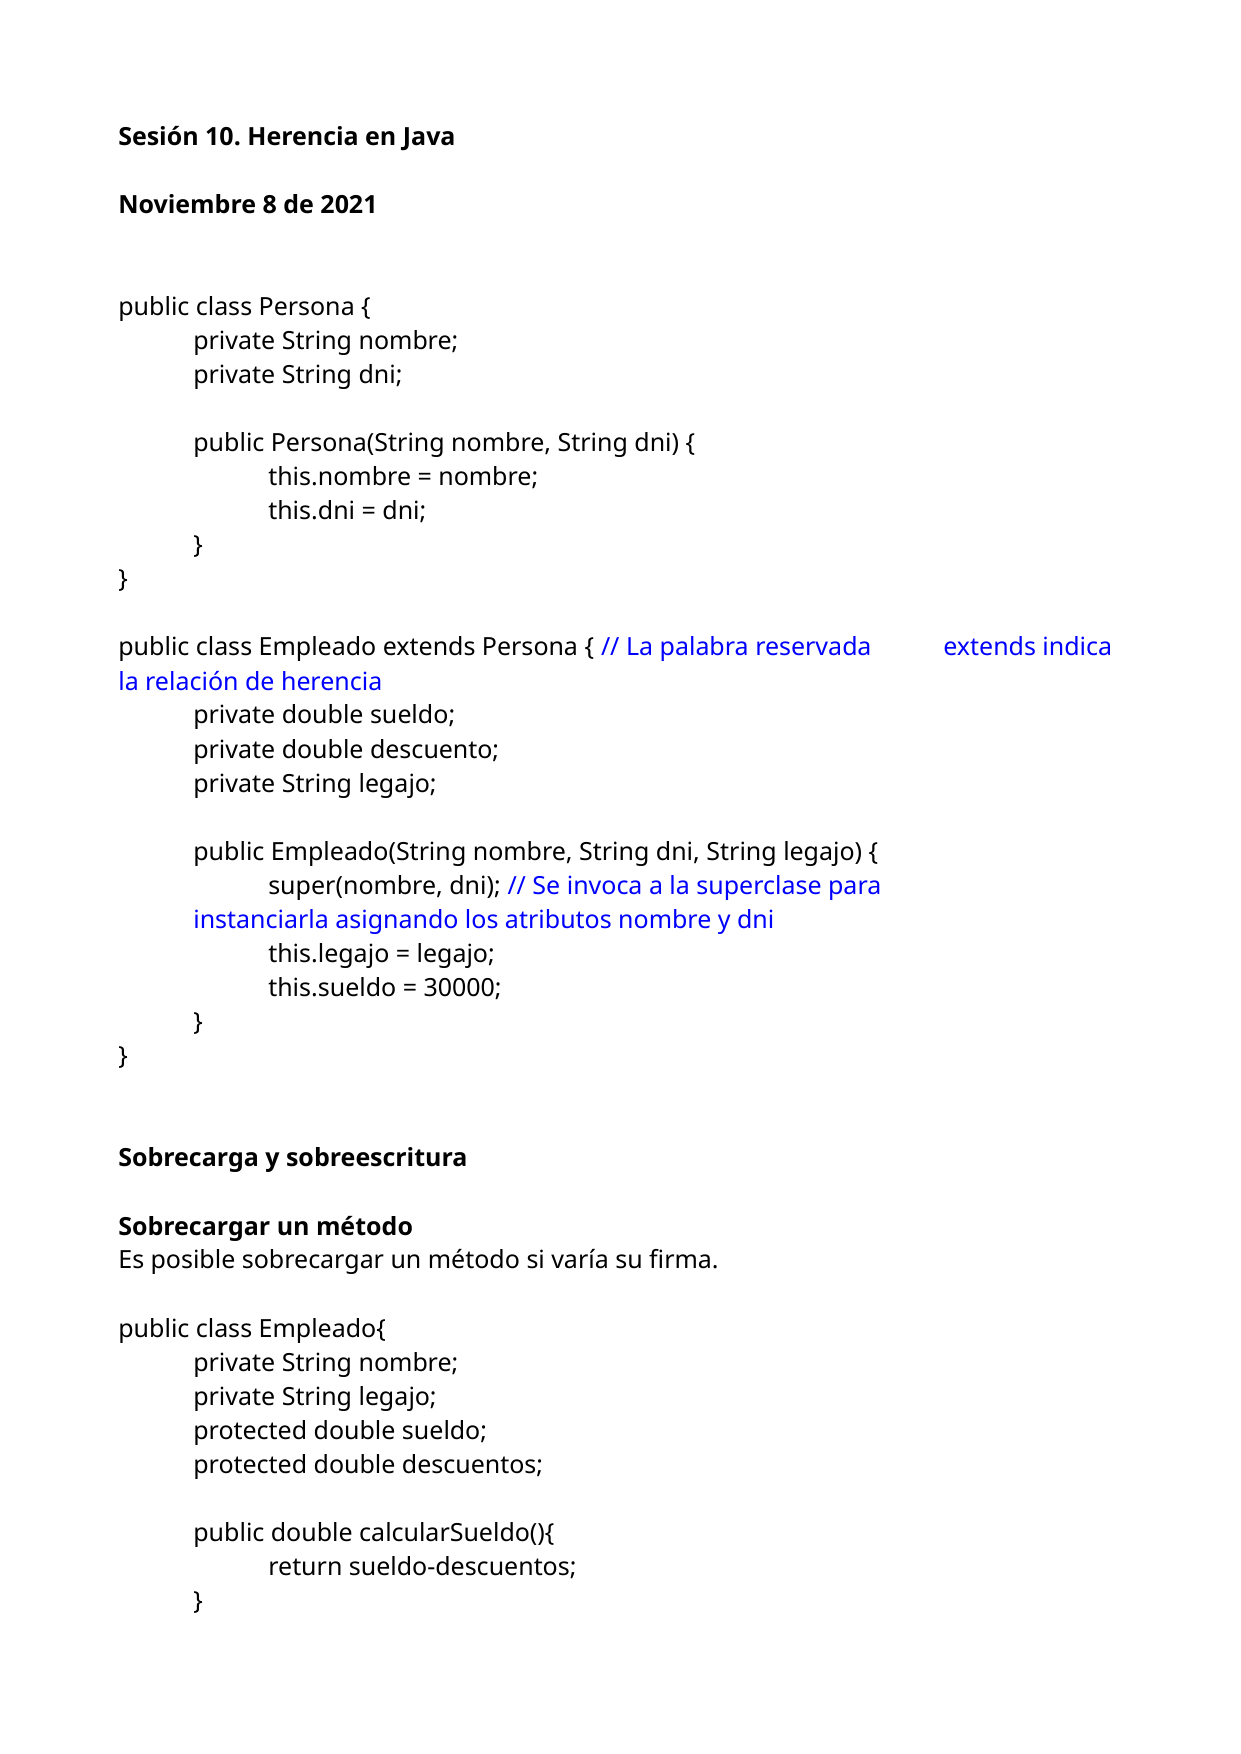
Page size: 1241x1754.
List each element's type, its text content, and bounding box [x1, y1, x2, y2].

text } [118, 527, 1122, 561]
text } [118, 1583, 1122, 1617]
text public Empleado(String nombre, String dni, String legajo) { [118, 833, 1122, 867]
text Sobrecargar un método [118, 1208, 1122, 1242]
text protected double descuentos; [118, 1447, 1122, 1481]
text Sesión 10. Herencia en Java [118, 118, 1122, 152]
text Es posible sobrecargar un método si varía su firma. [118, 1242, 1122, 1276]
text private String dni; [118, 357, 1122, 391]
text public double calcularSueldo(){ [118, 1515, 1122, 1549]
text private double sueldo; [118, 697, 1122, 731]
text super(nombre, dni); // Se invoca a la superclase para instanciarla asignando los atributos nombre y dni [118, 867, 1122, 936]
text } [118, 561, 1122, 595]
text Sobrecarga y sobreescritura [118, 1140, 1122, 1174]
text private String legajo; [118, 1378, 1122, 1412]
text public class Empleado extends Persona { // La palabra reservada extends indica la relación de herencia [118, 629, 1122, 697]
text } [118, 1004, 1122, 1038]
text protected double sueldo; [118, 1412, 1122, 1447]
text public Persona(String nombre, String dni) { [118, 425, 1122, 459]
text this.legajo = legajo; [118, 936, 1122, 970]
text private double descuento; [118, 731, 1122, 765]
text } [118, 1038, 1122, 1072]
text Noviembre 8 de 2021 [118, 186, 1122, 254]
text private String nombre; [118, 322, 1122, 357]
text return sueldo-descuentos; [118, 1549, 1122, 1583]
text public class Persona { [118, 288, 1122, 322]
text private String legajo; [118, 765, 1122, 799]
text this.dni = dni; [118, 493, 1122, 527]
text private String nombre; [118, 1344, 1122, 1378]
text public class Empleado{ [118, 1310, 1122, 1344]
text this.nombre = nombre; [118, 459, 1122, 493]
text this.sueldo = 30000; [118, 970, 1122, 1004]
